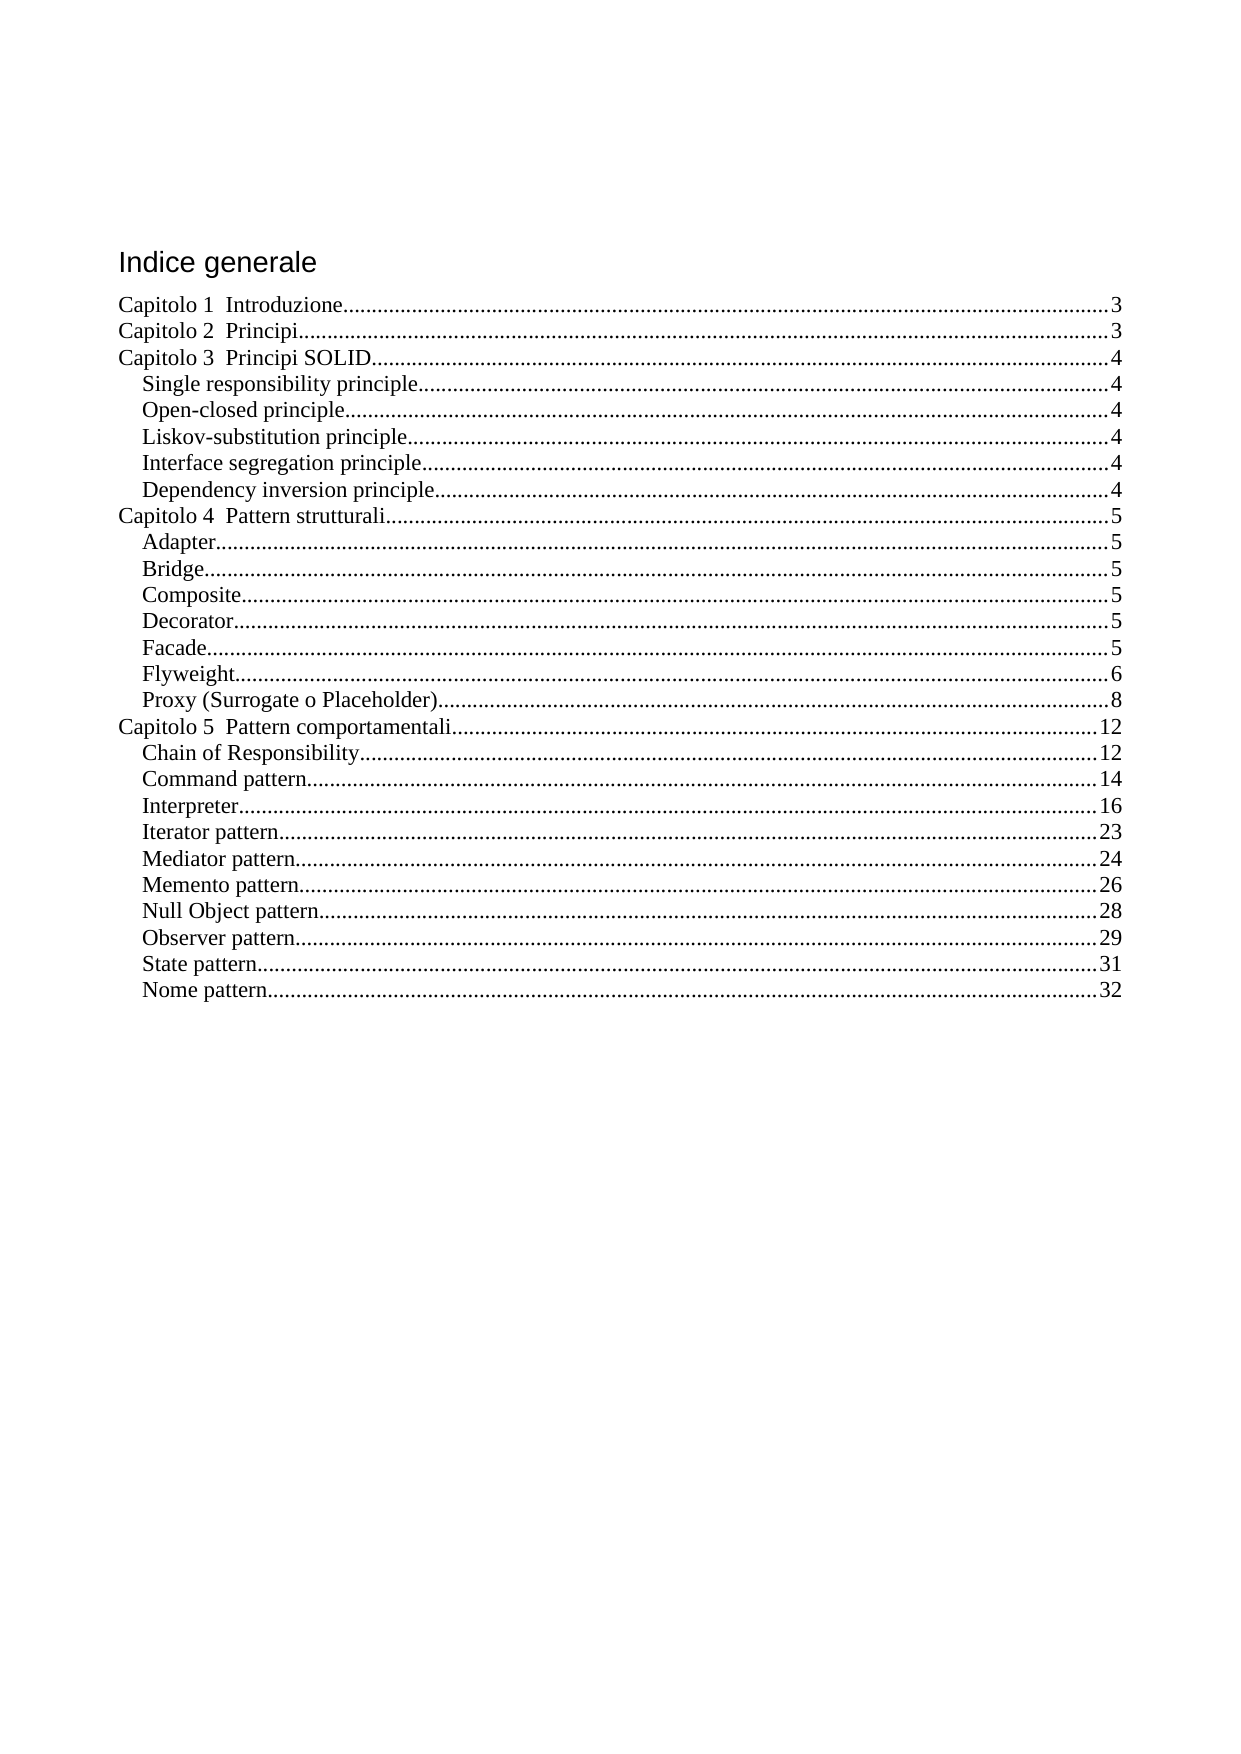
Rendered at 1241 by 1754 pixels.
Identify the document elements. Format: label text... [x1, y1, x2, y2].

text Liskov-substitution principle 4 [118, 423, 1122, 449]
text Chain of Responsibility 12 [118, 739, 1122, 766]
text Mediator pattern 24 [118, 844, 1122, 871]
text Iterator pattern 23 [118, 818, 1122, 844]
text Facade 5 [118, 634, 1122, 660]
text Proxy (Surrogate o Placeholder) 8 [118, 686, 1122, 713]
text Capitolo 1 Introduzione 3 [118, 291, 1122, 317]
text Dependency inversion principle 4 [118, 476, 1122, 502]
text Open-closed principle 4 [118, 397, 1122, 423]
text Command pattern 14 [118, 766, 1122, 792]
text Null Object pattern 28 [118, 897, 1122, 924]
text Decorator 5 [118, 607, 1122, 634]
text Capitolo 2 Principi 3 [118, 317, 1122, 344]
text Memento pattern 26 [118, 871, 1122, 897]
text Capitolo 3 Principi SOLID 4 [118, 344, 1122, 370]
text Capitolo 4 Pattern strutturali 5 [118, 502, 1122, 528]
text Flyweight 6 [118, 660, 1122, 686]
text Single responsibility principle 4 [118, 370, 1122, 397]
text Observer pattern 29 [118, 924, 1122, 950]
text Interface segregation principle 4 [118, 449, 1122, 476]
text Adapter 5 [118, 528, 1122, 555]
text State pattern 31 [118, 950, 1122, 976]
text Interpreter 16 [118, 792, 1122, 818]
text Composite 5 [118, 581, 1122, 607]
text Nome pattern 32 [118, 976, 1122, 1003]
text Capitolo 5 Pattern comportamentali 12 [118, 713, 1122, 739]
text Bridge 5 [118, 555, 1122, 581]
subtitle Indice generale [118, 245, 1122, 279]
